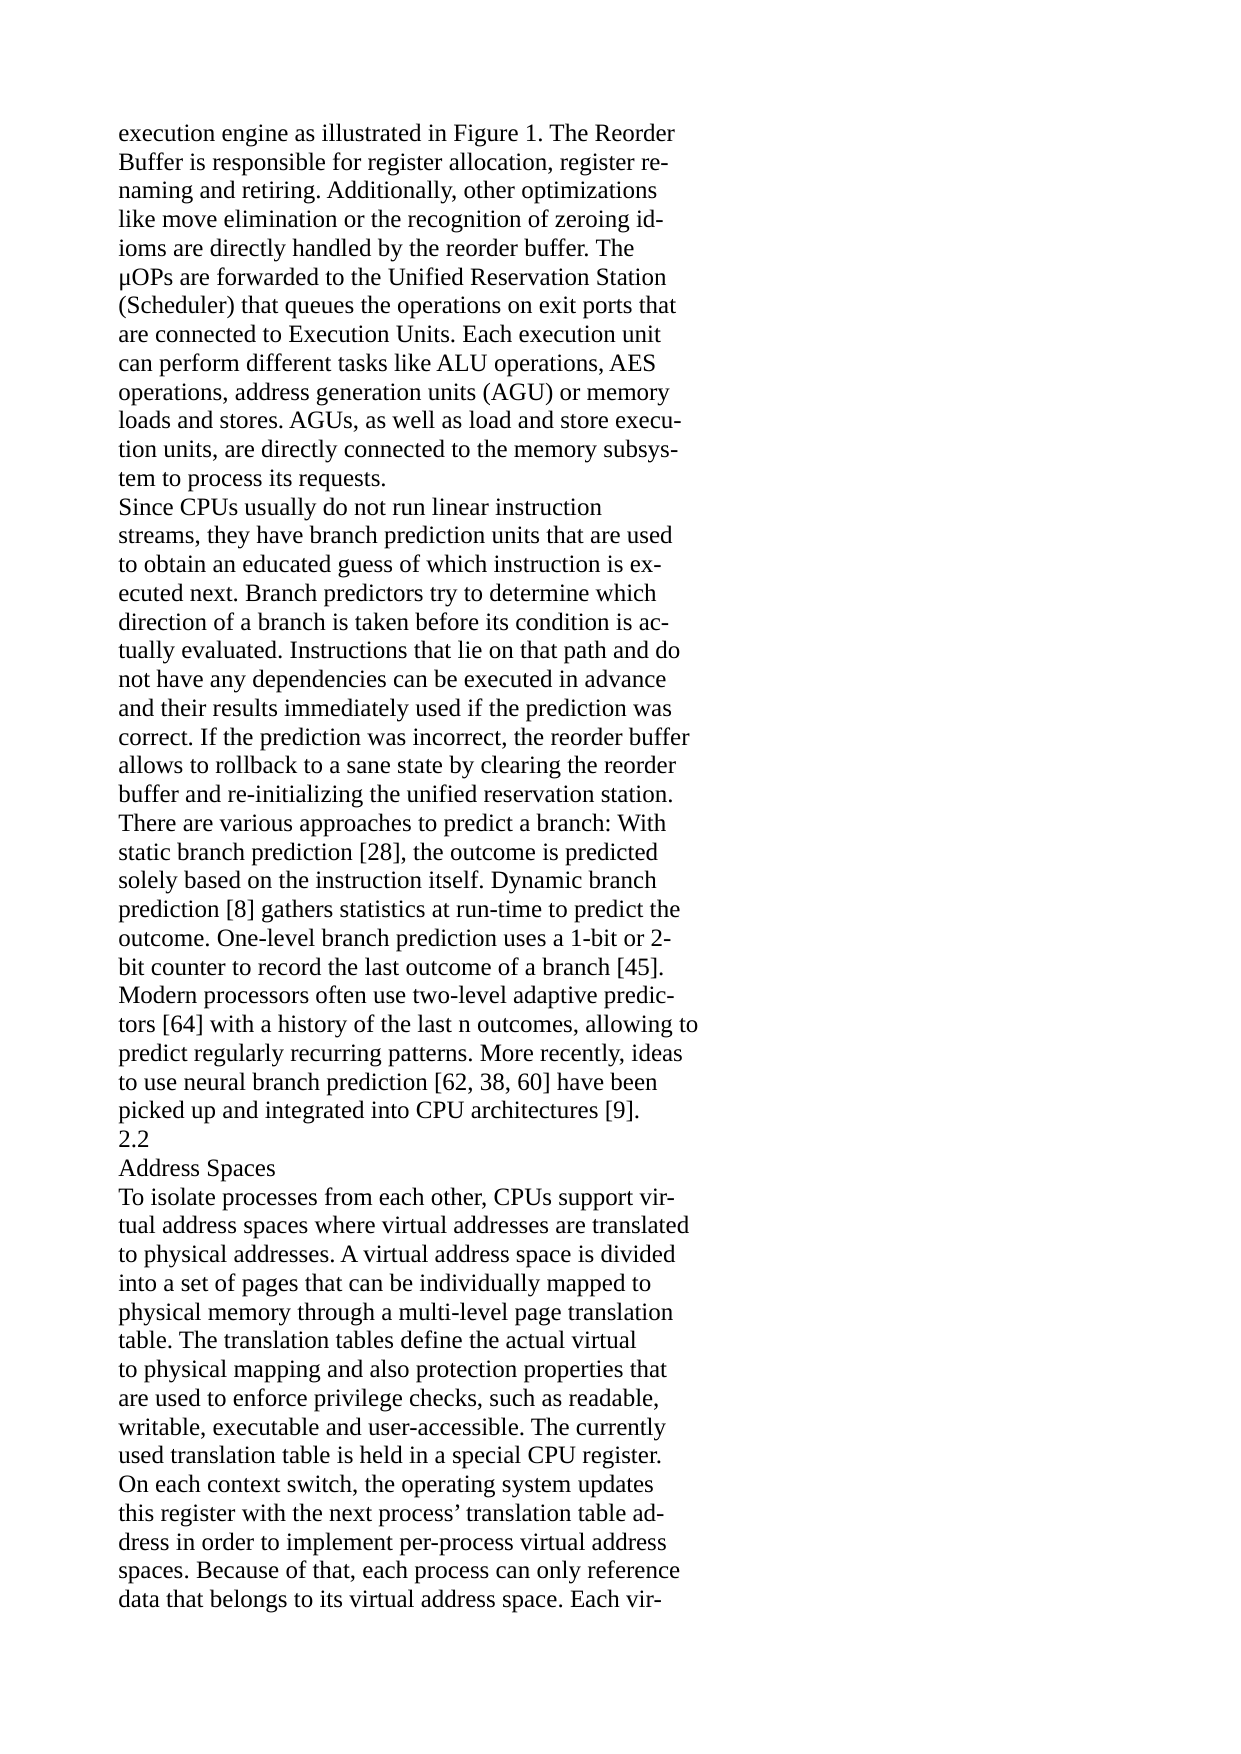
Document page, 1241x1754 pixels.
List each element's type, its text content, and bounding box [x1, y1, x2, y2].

text this register with the next process’ translation table ad- [118, 1498, 1122, 1527]
text outcome. One-level branch prediction uses a 1-bit or 2- [118, 923, 1122, 952]
text μOPs are forwarded to the Unified Reservation Station [118, 262, 1122, 291]
text to physical addresses. A virtual address space is divided [118, 1239, 1122, 1268]
text Buffer is responsible for register allocation, register re- [118, 147, 1122, 176]
text Since CPUs usually do not run linear instruction [118, 492, 1122, 521]
text Modern processors often use two-level adaptive predic- [118, 981, 1122, 1009]
text static branch prediction [28], the outcome is predicted [118, 837, 1122, 866]
text to use neural branch prediction [62, 38, 60] have been [118, 1067, 1122, 1096]
text On each context switch, the operating system updates [118, 1469, 1122, 1498]
text buffer and re-initializing the unified reservation station. [118, 779, 1122, 808]
text tem to process its requests. [118, 463, 1122, 492]
text table. The translation tables define the actual virtual [118, 1326, 1122, 1354]
text tors [64] with a history of the last n outcomes, allowing to [118, 1009, 1122, 1038]
text Address Spaces [118, 1153, 1122, 1182]
text To isolate processes from each other, CPUs support vir- [118, 1182, 1122, 1211]
text tion units, are directly connected to the memory subsys- [118, 434, 1122, 463]
text to physical mapping and also protection properties that [118, 1354, 1122, 1383]
text (Scheduler) that queues the operations on exit ports that [118, 291, 1122, 319]
text can perform different tasks like ALU operations, AES [118, 348, 1122, 377]
text like move elimination or the recognition of zeroing id- [118, 204, 1122, 233]
text execution engine as illustrated in Figure 1. The Reorder [118, 118, 1122, 147]
text picked up and integrated into CPU architectures [9]. [118, 1096, 1122, 1124]
text and their results immediately used if the prediction was [118, 693, 1122, 722]
text not have any dependencies can be executed in advance [118, 664, 1122, 693]
text spaces. Because of that, each process can only reference [118, 1556, 1122, 1584]
text ioms are directly handled by the reorder buffer. The [118, 233, 1122, 262]
text bit counter to record the last outcome of a branch [45]. [118, 952, 1122, 981]
text predict regularly recurring patterns. More recently, ideas [118, 1038, 1122, 1067]
text ecuted next. Branch predictors try to determine which [118, 578, 1122, 607]
text naming and retiring. Additionally, other optimizations [118, 176, 1122, 204]
text data that belongs to its virtual address space. Each vir- [118, 1584, 1122, 1613]
text physical memory through a multi-level page translation [118, 1297, 1122, 1326]
text tual address spaces where virtual addresses are translated [118, 1211, 1122, 1239]
text tually evaluated. Instructions that lie on that path and do [118, 636, 1122, 664]
text correct. If the prediction was incorrect, the reorder buffer [118, 722, 1122, 751]
text used translation table is held in a special CPU register. [118, 1441, 1122, 1469]
text 2.2 [118, 1124, 1122, 1153]
text operations, address generation units (AGU) or memory [118, 377, 1122, 406]
text to obtain an educated guess of which instruction is ex- [118, 549, 1122, 578]
text allows to rollback to a sane state by clearing the reorder [118, 751, 1122, 779]
text writable, executable and user-accessible. The currently [118, 1412, 1122, 1441]
text direction of a branch is taken before its condition is ac- [118, 607, 1122, 636]
text solely based on the instruction itself. Dynamic branch [118, 866, 1122, 894]
text dress in order to implement per-process virtual address [118, 1527, 1122, 1556]
text There are various approaches to predict a branch: With [118, 808, 1122, 837]
text into a set of pages that can be individually mapped to [118, 1268, 1122, 1297]
text are connected to Execution Units. Each execution unit [118, 319, 1122, 348]
text loads and stores. AGUs, as well as load and store execu- [118, 406, 1122, 434]
text streams, they have branch prediction units that are used [118, 521, 1122, 549]
text are used to enforce privilege checks, such as readable, [118, 1383, 1122, 1412]
text prediction [8] gathers statistics at run-time to predict the [118, 894, 1122, 923]
